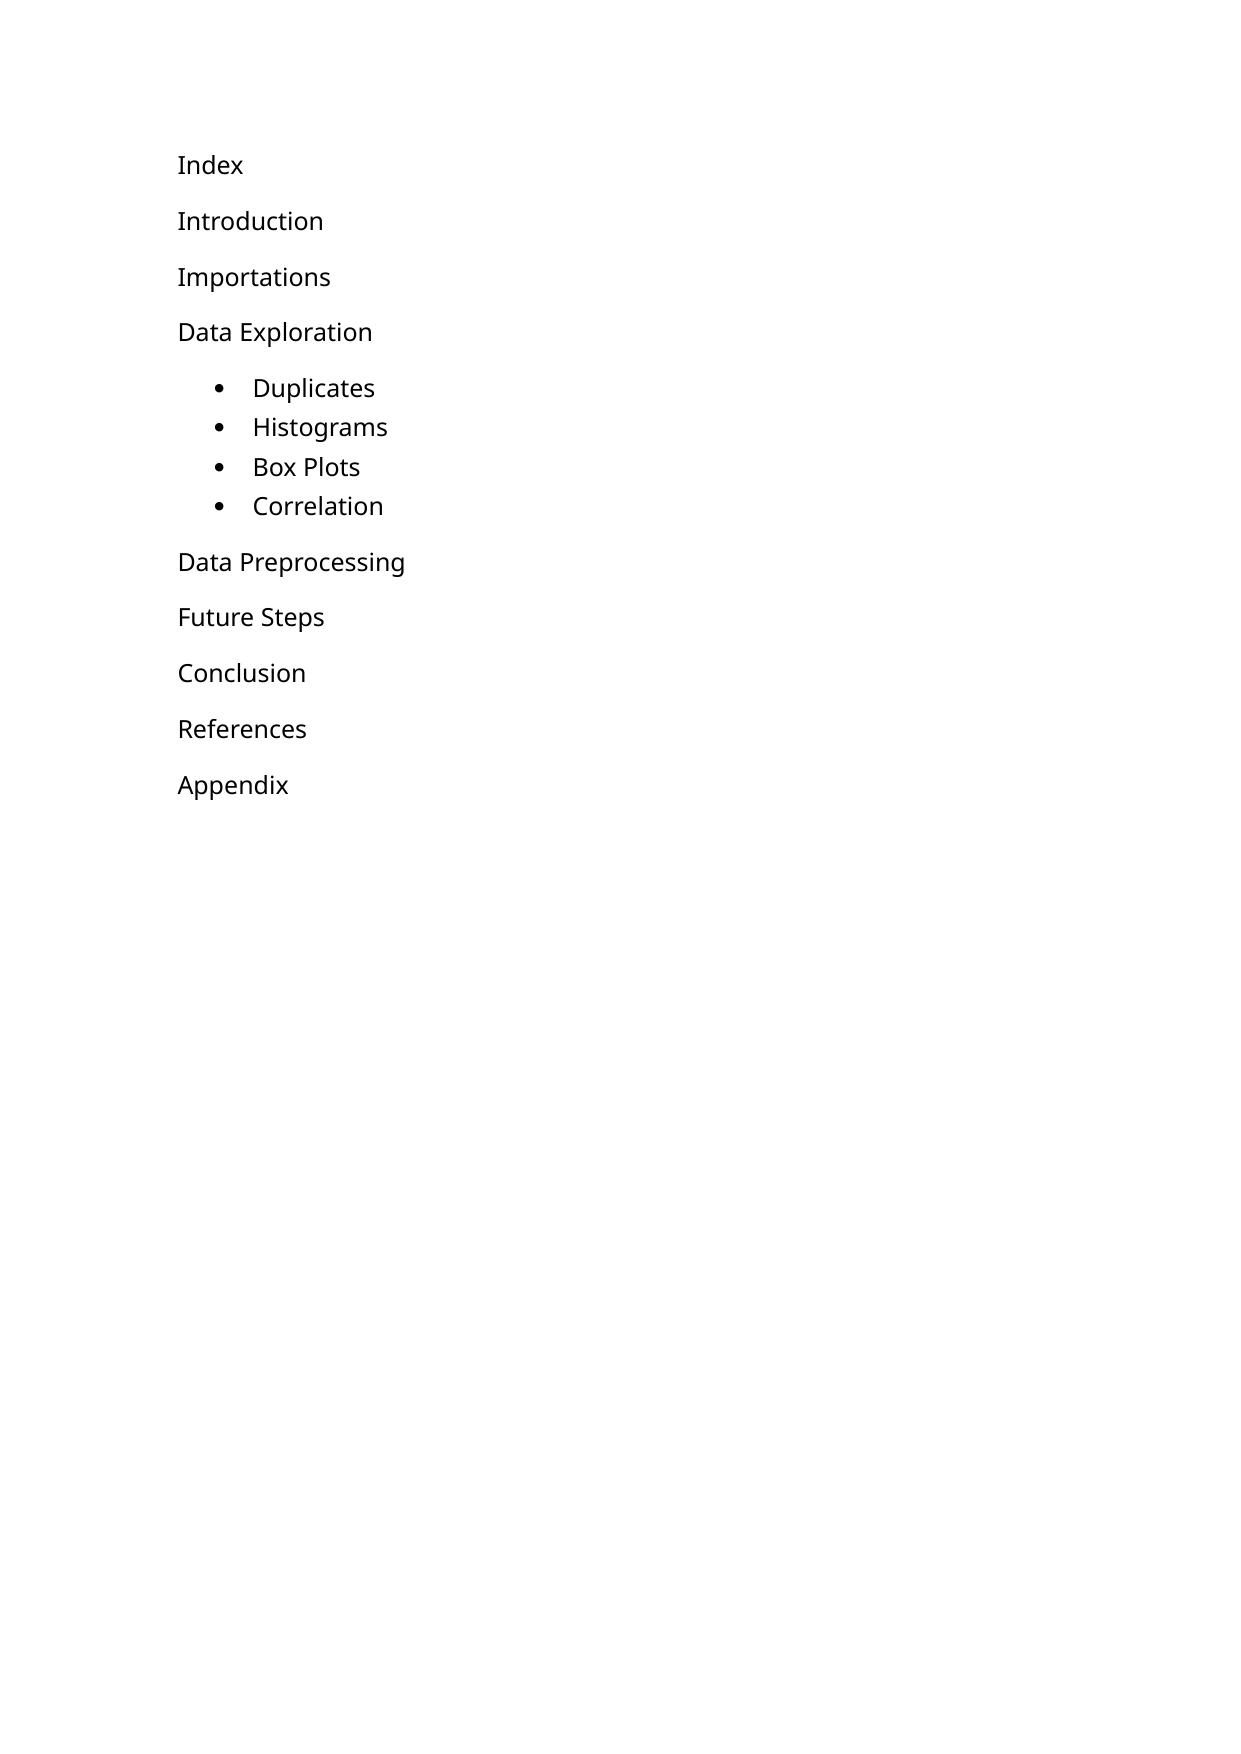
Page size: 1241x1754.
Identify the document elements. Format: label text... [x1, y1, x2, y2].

text Appendix [177, 768, 1063, 802]
list Histograms [215, 410, 1063, 444]
list Duplicates [215, 371, 1063, 405]
text Data Exploration [177, 315, 1063, 349]
text Index [177, 148, 1063, 182]
text Introduction [177, 203, 1063, 237]
text Conclusion [177, 656, 1063, 690]
text Importations [177, 259, 1063, 293]
list Correlation [215, 488, 1063, 522]
text Future Steps [177, 600, 1063, 634]
text Data Preprocessing [177, 544, 1063, 578]
text References [177, 712, 1063, 746]
list Box Plots [215, 449, 1063, 483]
